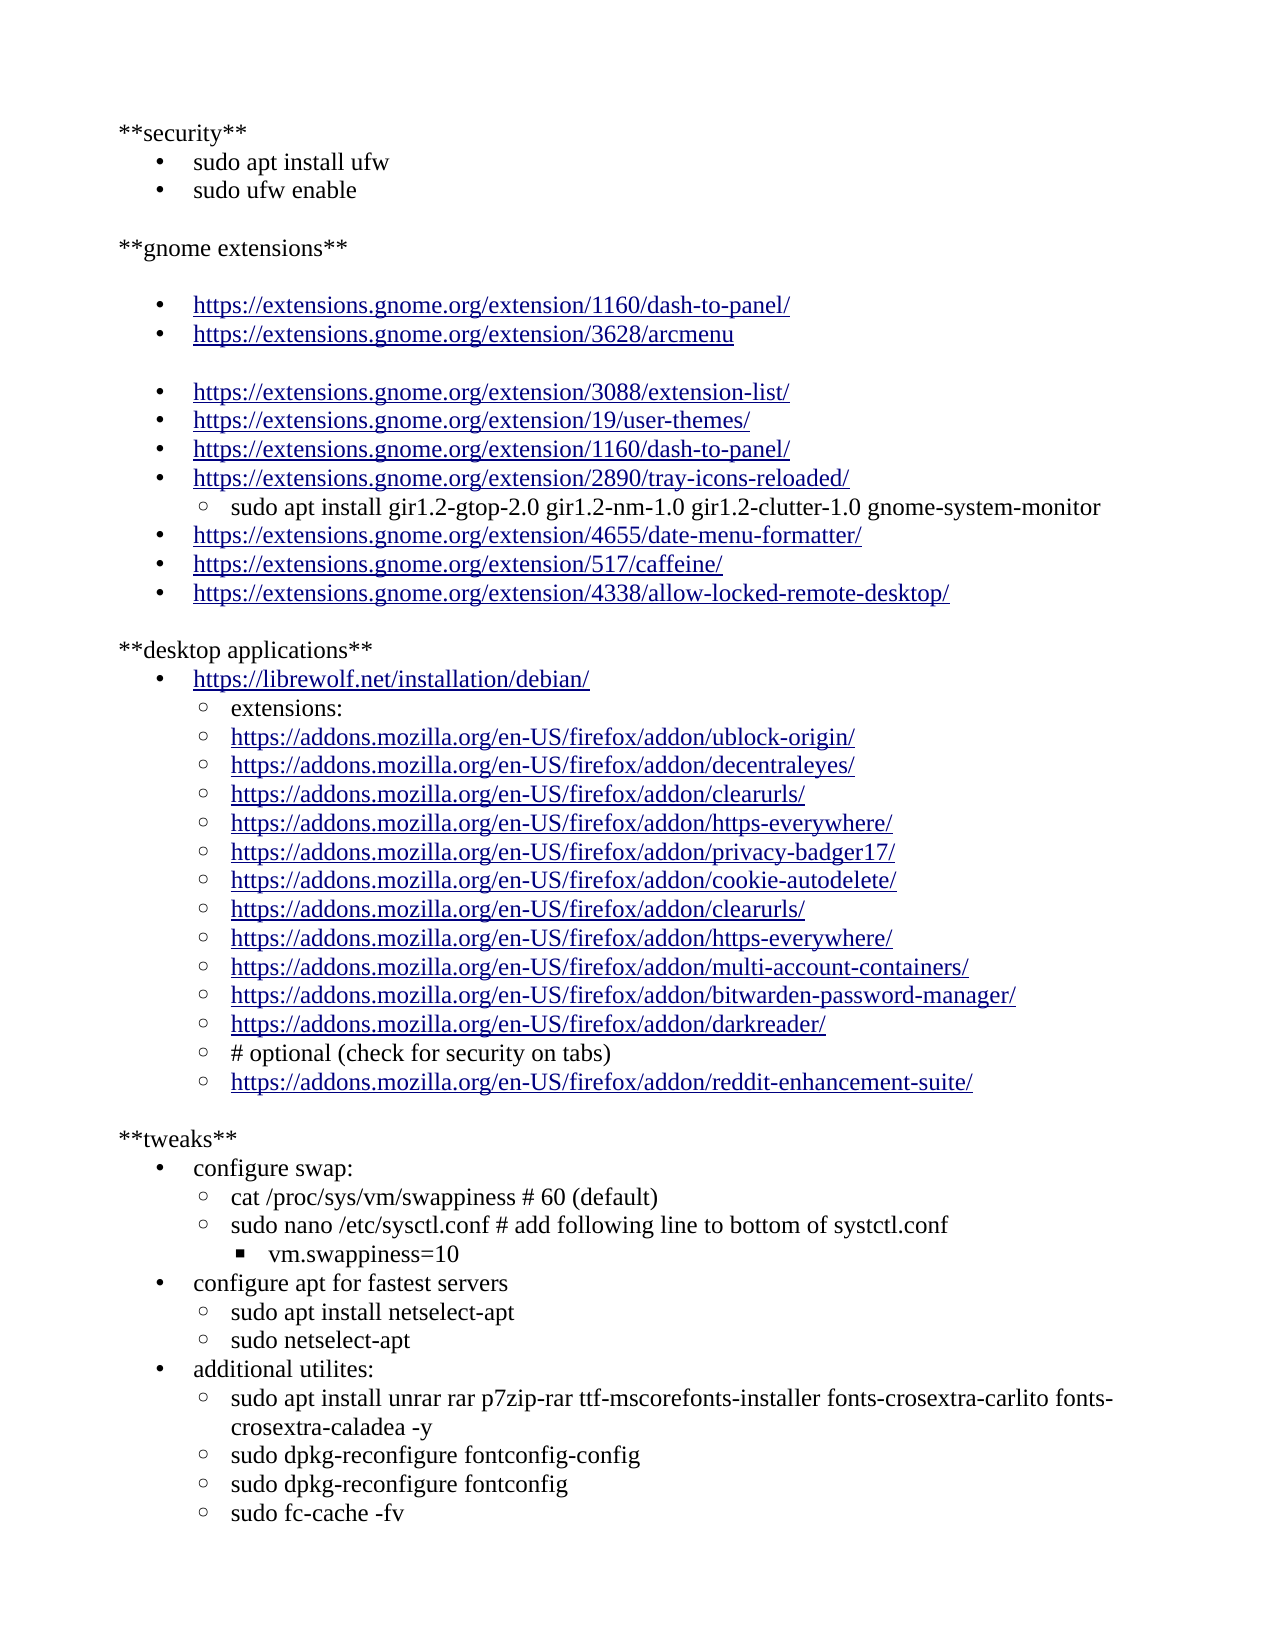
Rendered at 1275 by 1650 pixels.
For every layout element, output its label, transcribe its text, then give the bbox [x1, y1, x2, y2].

list https://extensions.gnome.org/extension/4338/allow-locked-remote-desktop/ [156, 578, 1157, 607]
list sudo apt install unrar rar p7zip-rar ttf-mscorefonts-installer fonts-crosextra-carlito fonts-crosextra-caladea -y [193, 1383, 1157, 1441]
list https://addons.mozilla.org/en-US/firefox/addon/https-everywhere/ [193, 808, 1157, 837]
text **gnome extensions** [118, 233, 1157, 262]
text **desktop applications** [118, 636, 1157, 664]
list https://addons.mozilla.org/en-US/firefox/addon/cookie-autodelete/ [193, 866, 1157, 894]
list https://extensions.gnome.org/extension/19/user-themes/ [156, 406, 1157, 434]
list https://addons.mozilla.org/en-US/firefox/addon/multi-account-containers/ [193, 952, 1157, 981]
list https://addons.mozilla.org/en-US/firefox/addon/reddit-enhancement-suite/ [193, 1067, 1157, 1096]
list https://addons.mozilla.org/en-US/firefox/addon/clearurls/ [193, 894, 1157, 923]
list https://extensions.gnome.org/extension/2890/tray-icons-reloaded/ [156, 463, 1157, 492]
list # optional (check for security on tabs) [193, 1038, 1157, 1067]
list sudo apt install ufw [156, 147, 1157, 176]
list sudo ufw enable [156, 176, 1157, 204]
list vm.swappiness=10 [231, 1239, 1157, 1268]
list https://addons.mozilla.org/en-US/firefox/addon/bitwarden-password-manager/ [193, 981, 1157, 1009]
list https://addons.mozilla.org/en-US/firefox/addon/decentraleyes/ [193, 751, 1157, 779]
list configure apt for fastest servers [156, 1268, 1157, 1297]
list sudo dpkg-reconfigure fontconfig [193, 1469, 1157, 1498]
list sudo fc-cache -fv [193, 1498, 1157, 1527]
list sudo dpkg-reconfigure fontconfig-config [193, 1441, 1157, 1469]
list https://extensions.gnome.org/extension/517/caffeine/ [156, 549, 1157, 578]
text **security** [118, 118, 1157, 147]
list extensions: [193, 693, 1157, 722]
list https://addons.mozilla.org/en-US/firefox/addon/https-everywhere/ [193, 923, 1157, 952]
list https://librewolf.net/installation/debian/ [156, 664, 1157, 693]
list https://extensions.gnome.org/extension/1160/dash-to-panel/ [156, 434, 1157, 463]
list configure swap: [156, 1153, 1157, 1182]
text **tweaks** [118, 1124, 1157, 1153]
list cat /proc/sys/vm/swappiness # 60 (default) [193, 1182, 1157, 1211]
list sudo apt install gir1.2-gtop-2.0 gir1.2-nm-1.0 gir1.2-clutter-1.0 gnome-system-monitor [193, 492, 1157, 521]
list https://addons.mozilla.org/en-US/firefox/addon/clearurls/ [193, 779, 1157, 808]
list https://addons.mozilla.org/en-US/firefox/addon/ublock-origin/ [193, 722, 1157, 751]
list https://extensions.gnome.org/extension/3088/extension-list/ [156, 377, 1157, 406]
list additional utilites: [156, 1354, 1157, 1383]
list sudo nano /etc/sysctl.conf # add following line to bottom of systctl.conf [193, 1211, 1157, 1239]
list https://extensions.gnome.org/extension/3628/arcmenu [156, 319, 1157, 348]
list https://extensions.gnome.org/extension/4655/date-menu-formatter/ [156, 521, 1157, 549]
list https://extensions.gnome.org/extension/1160/dash-to-panel/ [156, 291, 1157, 319]
list https://addons.mozilla.org/en-US/firefox/addon/darkreader/ [193, 1009, 1157, 1038]
list sudo netselect-apt [193, 1326, 1157, 1354]
list sudo apt install netselect-apt [193, 1297, 1157, 1326]
list https://addons.mozilla.org/en-US/firefox/addon/privacy-badger17/ [193, 837, 1157, 866]
